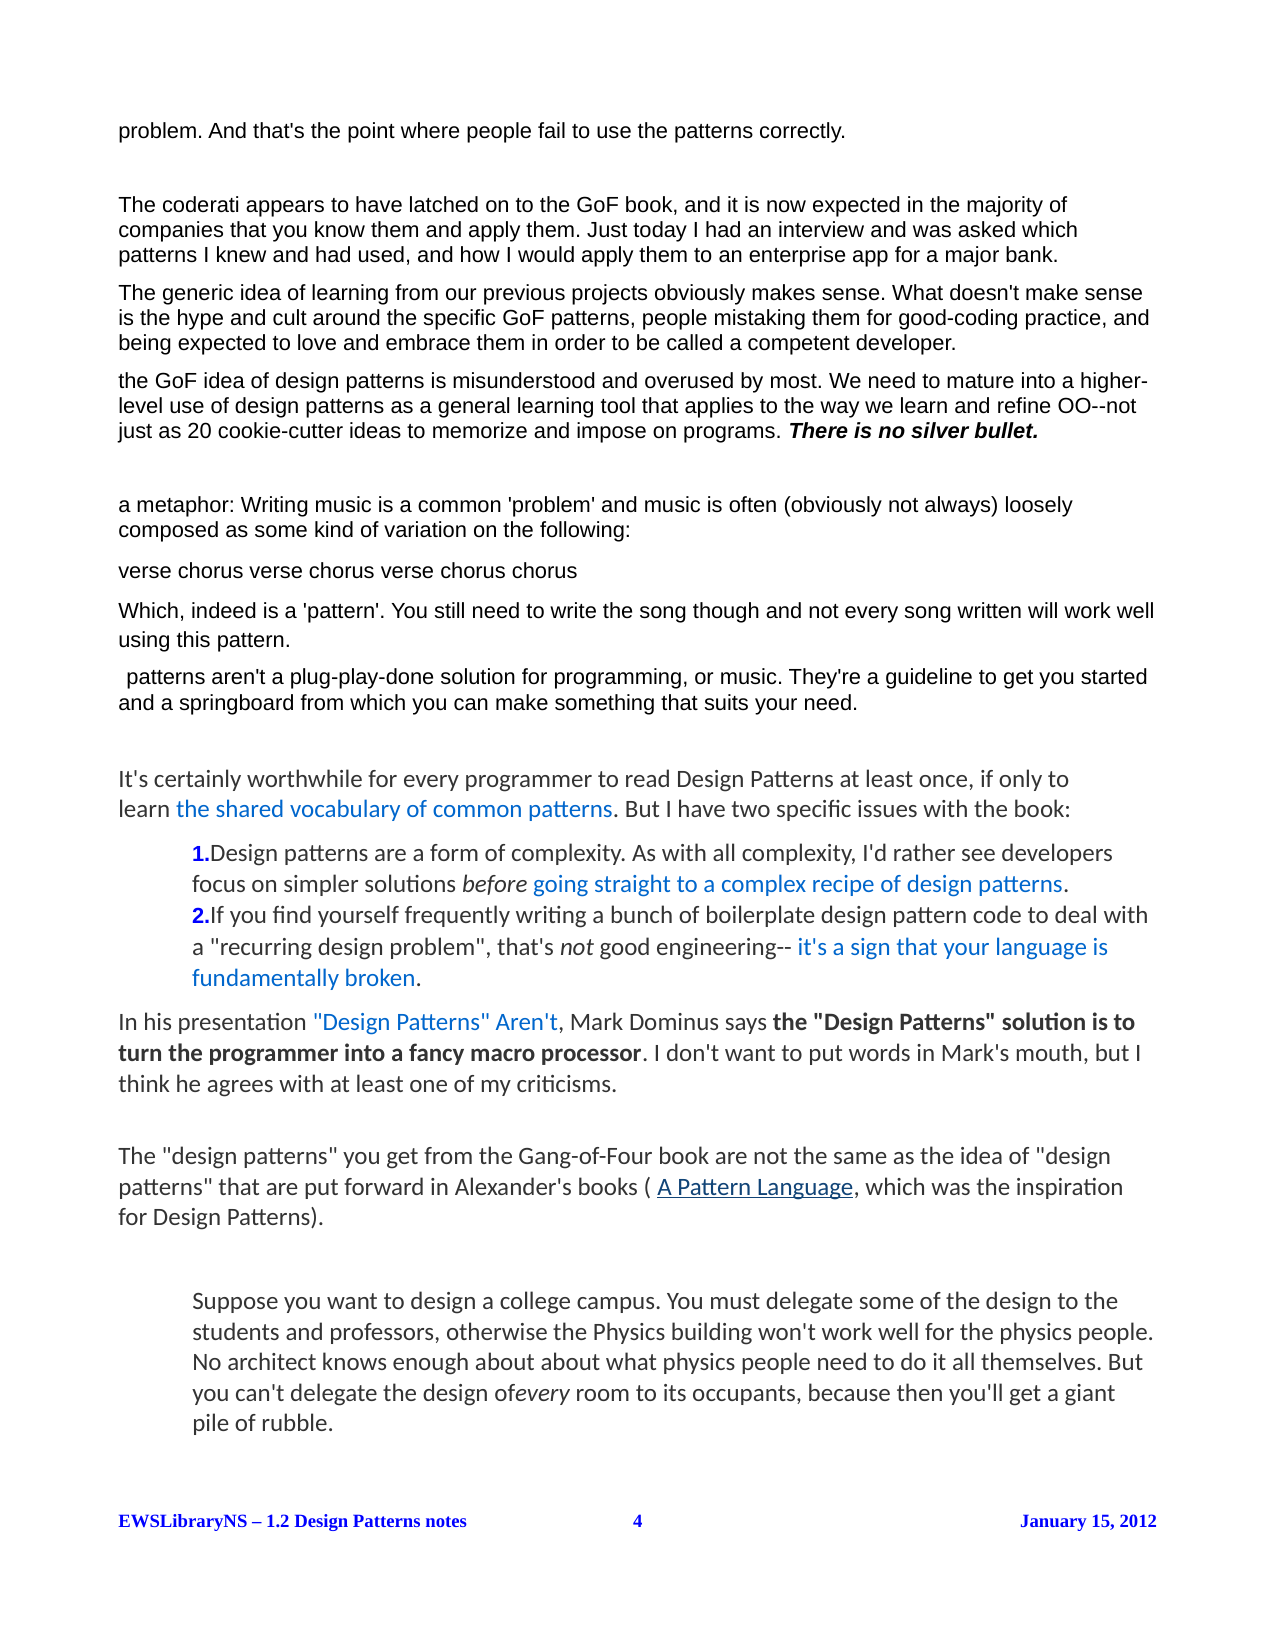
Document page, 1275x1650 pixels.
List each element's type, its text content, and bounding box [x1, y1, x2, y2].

text patterns aren't a plug-play-done solution for programming, or music. They're a guideline to get you started and a springboard from which you can make something that suits your need. [118, 664, 1157, 714]
text The generic idea of learning from our previous projects obviously makes sense. What doesn't make sense is the hype and cult around the specific GoF patterns, people mistaking them for good-coding practice, and being expected to love and embrace them in order to be called a competent developer. [118, 280, 1157, 355]
text the GoF idea of design patterns is misunderstood and overused by most. We need to mature into a higher-level use of design patterns as a general learning tool that applies to the way we learn and refine OO--not just as 20 cookie-cutter ideas to memorize and impose on programs. There is no silver bullet. [118, 368, 1157, 443]
text Suppose you want to design a college campus. You must delegate some of the design to the students and professors, otherwise the Physics building won't work well for the physics people. No architect knows enough about about what physics people need to do it all themselves. But you can't delegate the design ofevery room to its occupants, because then you'll get a giant pile of rubble. [192, 1286, 1157, 1438]
text The "design patterns" you get from the Gang-of-Four book are not the same as the idea of "design patterns" that are put forward in Alexander's books ( A Pattern Language, which was the inspiration for Design Patterns). [118, 1111, 1157, 1232]
text problem. And that's the point where people fail to use the patterns correctly. [118, 118, 1157, 143]
list Design patterns are a form of complexity. As with all complexity, I'd rather see developers focus on simpler solutions before going straight to a complex recipe of design patterns. [118, 836, 1157, 899]
text verse chorus verse chorus verse chorus chorus [118, 555, 1157, 583]
text In his presentation "Design Patterns" Aren't, Mark Dominus says the "Design Patterns" solution is to turn the programmer into a fancy macro processor. I don't want to put words in Mark's mouth, but I think he agrees with at least one of my criticisms. [118, 1005, 1157, 1099]
text The coderati appears to have latched on to the GoF book, and it is now expected in the majority of companies that you know them and apply them. Just today I had an interview and was asked which patterns I knew and had used, and how I would apply them to an enterprise app for a major bank. [118, 192, 1157, 267]
text Which, indeed is a 'pattern'. You still need to write the song though and not every song written will work well using this pattern. [118, 595, 1157, 652]
text It's certainly worthwhile for every programmer to read Design Patterns at least once, if only to learn the shared vocabulary of common patterns. But I have two specific issues with the book: [118, 763, 1157, 824]
text a metaphor: Writing music is a common 'problem' and music is often (obviously not always) loosely composed as some kind of variation on the following: [118, 492, 1157, 542]
list If you find yourself frequently writing a bunch of boilerplate design pattern code to deal with a "recurring design problem", that's not good engineering-- it's a sign that your language is fundamentally broken. [118, 899, 1157, 993]
